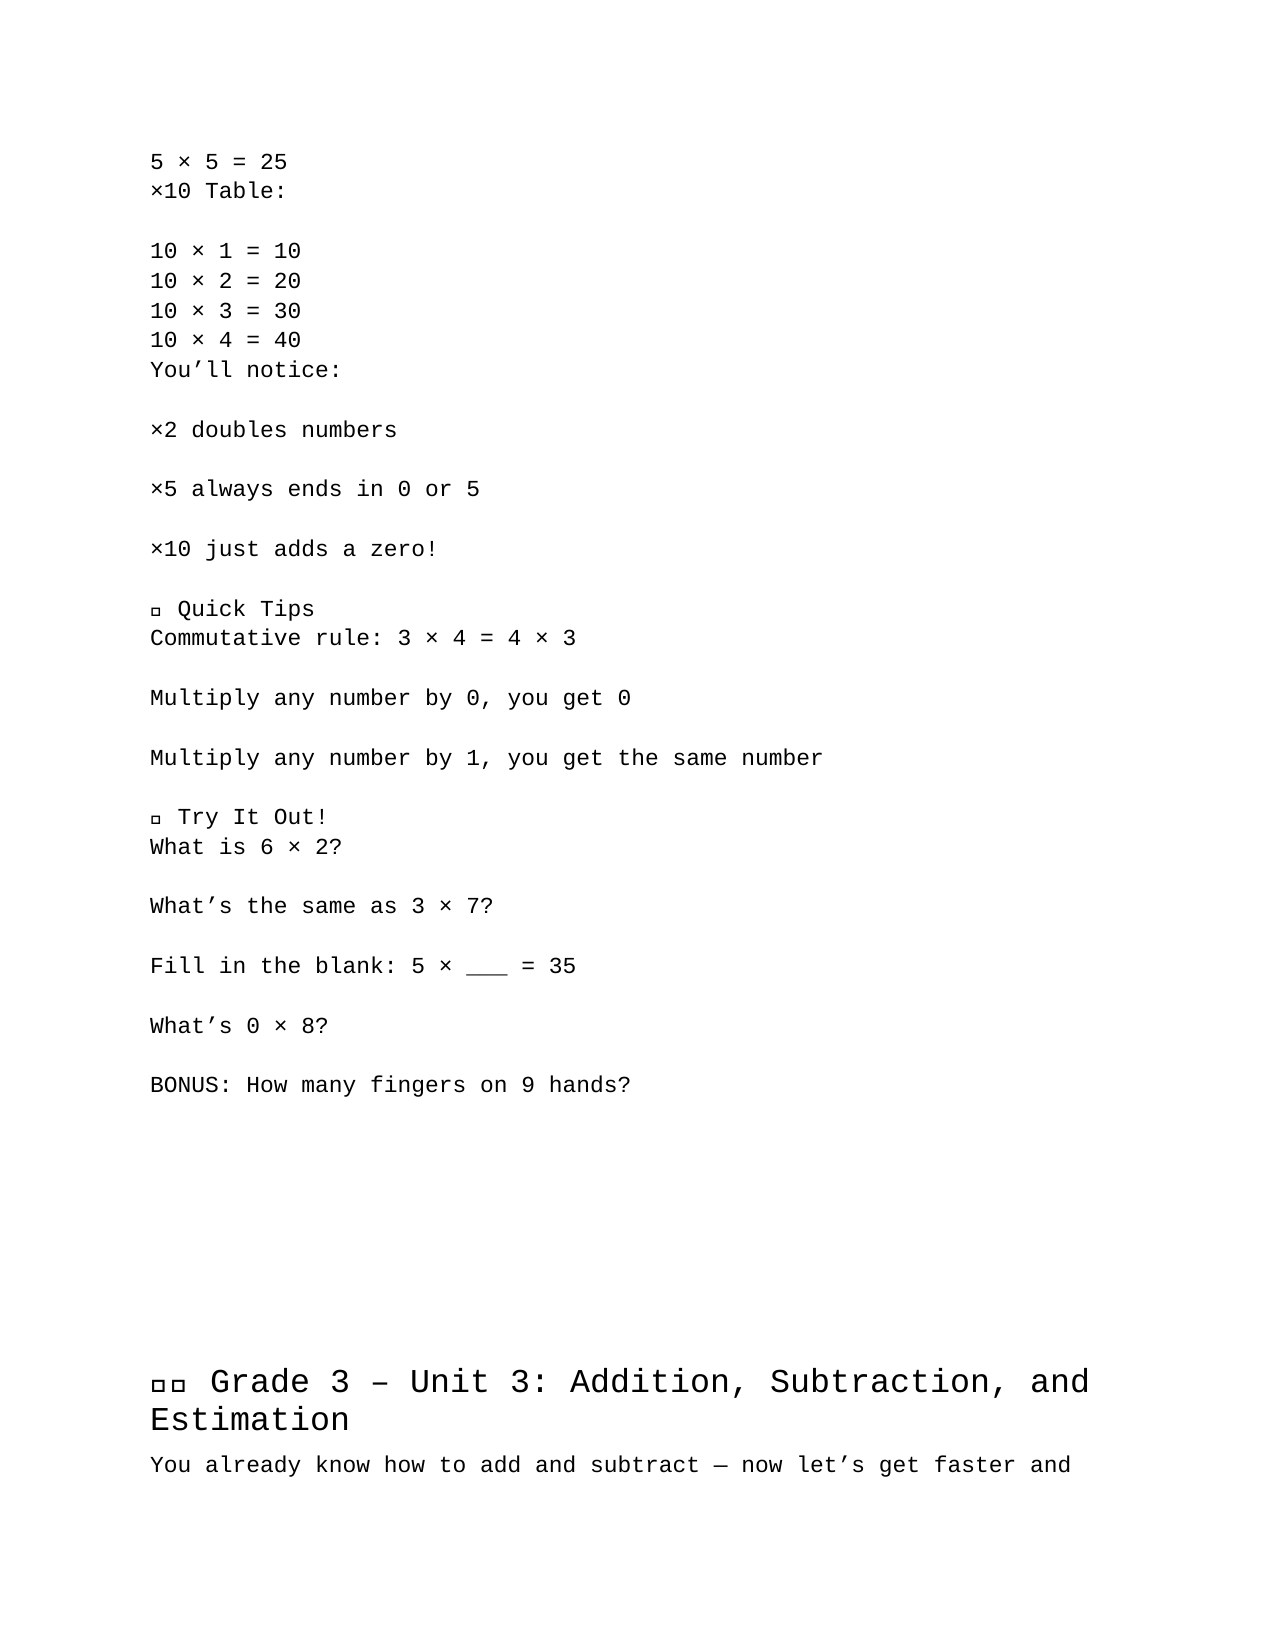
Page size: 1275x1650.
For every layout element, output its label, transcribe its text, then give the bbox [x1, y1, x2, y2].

text 10 × 4 = 40 [150, 329, 1125, 355]
text 🧠 Quick Tips [150, 597, 1125, 623]
text Commutative rule: 3 × 4 = 4 × 3 [150, 627, 1125, 653]
text ×2 doubles numbers [150, 418, 1125, 444]
text You already know how to add and subtract — now let’s get faster and [150, 1453, 1125, 1479]
text ×10 Table: [150, 180, 1125, 206]
text 5 × 5 = 25 [150, 150, 1125, 176]
text Multiply any number by 1, you get the same number [150, 746, 1125, 772]
text What’s 0 × 8? [150, 1014, 1125, 1040]
text BONUS: How many fingers on 9 hands? [150, 1073, 1125, 1099]
text ×5 always ends in 0 or 5 [150, 478, 1125, 504]
text 🧠 Try It Out! [150, 805, 1125, 831]
text You’ll notice: [150, 358, 1125, 384]
subtitle ➕➖ Grade 3 – Unit 3: Addition, Subtraction, and Estimation [150, 1365, 1125, 1441]
text 10 × 1 = 10 [150, 239, 1125, 265]
text 10 × 3 = 30 [150, 299, 1125, 325]
text 10 × 2 = 20 [150, 269, 1125, 295]
text What is 6 × 2? [150, 835, 1125, 861]
text ×10 just adds a zero! [150, 537, 1125, 563]
text What’s the same as 3 × 7? [150, 895, 1125, 921]
text Multiply any number by 0, you get 0 [150, 686, 1125, 712]
text Fill in the blank: 5 × ___ = 35 [150, 954, 1125, 980]
